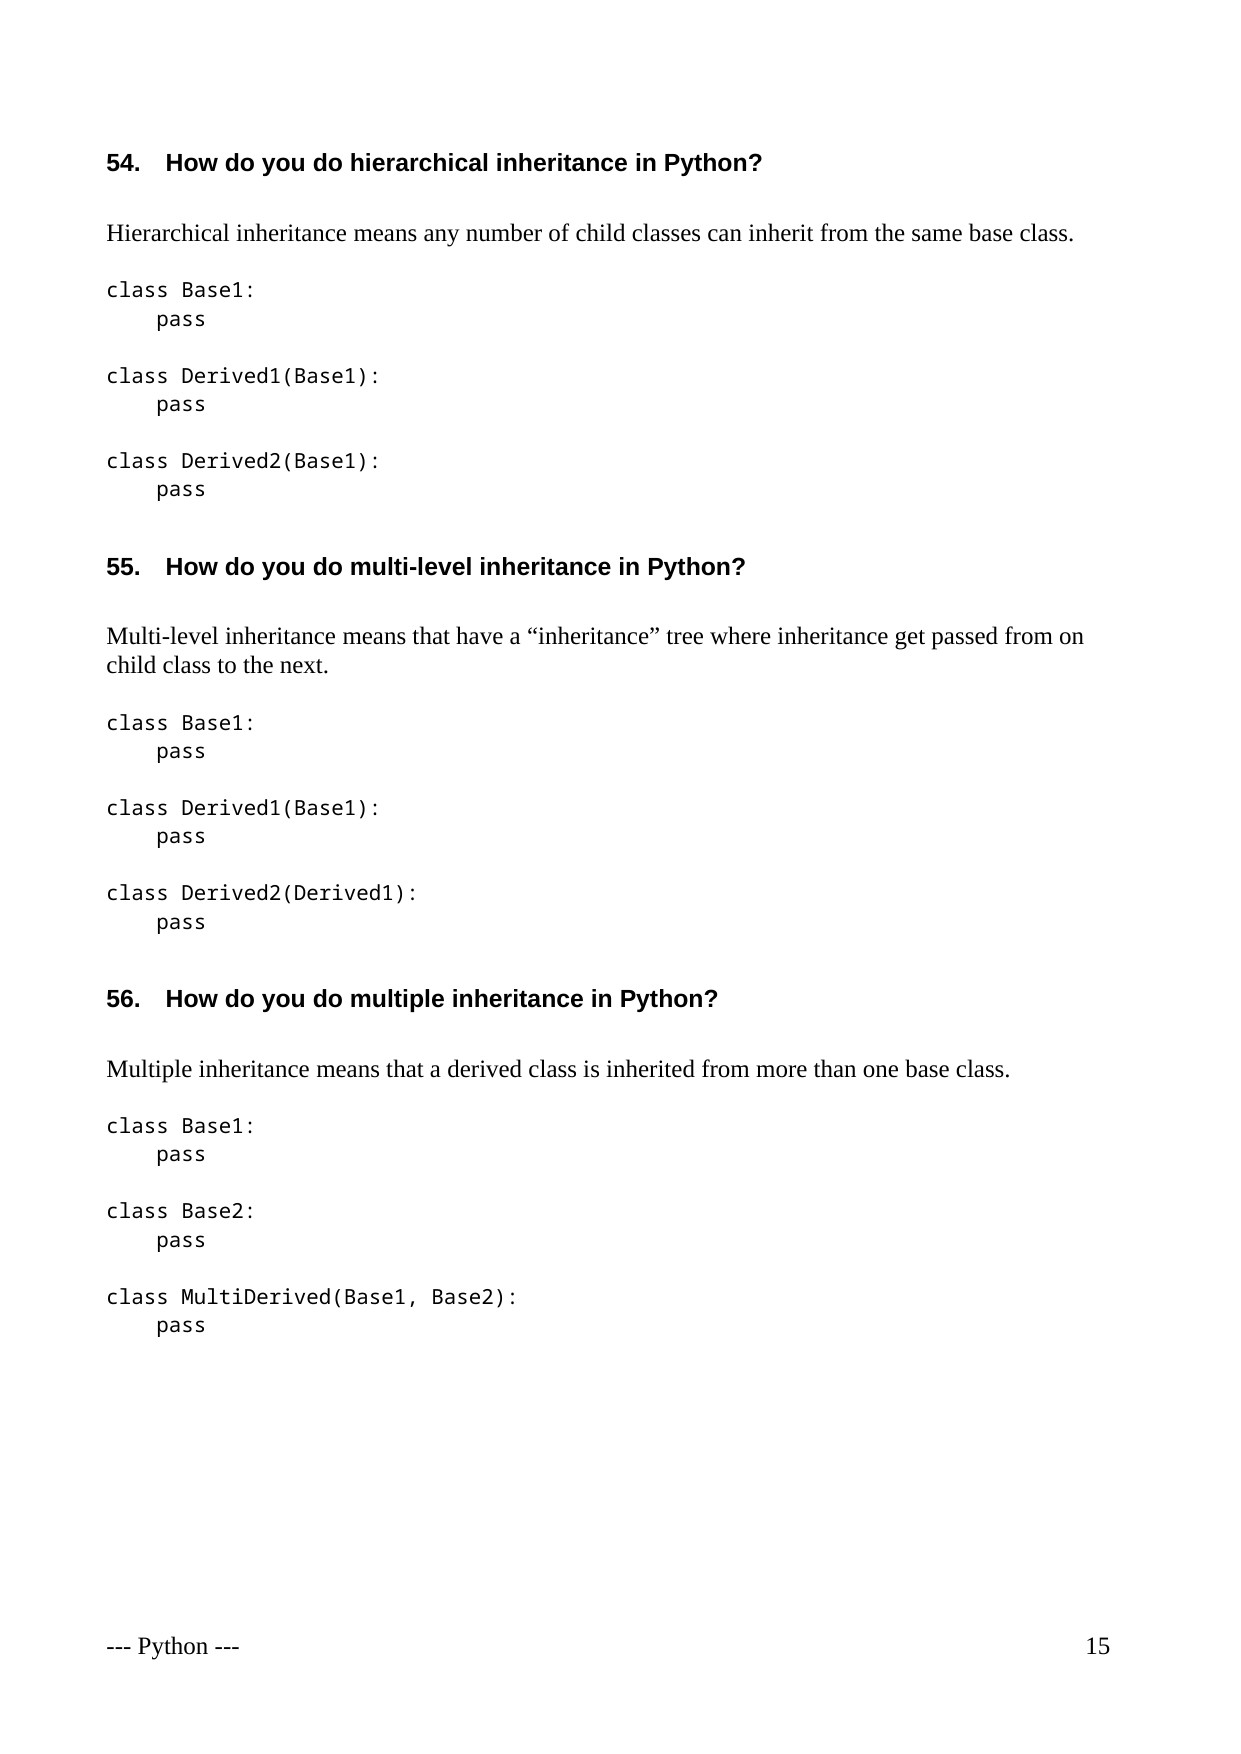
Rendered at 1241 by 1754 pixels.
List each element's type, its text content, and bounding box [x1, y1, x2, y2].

text class Derived2(Derived1): [106, 878, 1134, 907]
text class Base1: [106, 1111, 1134, 1139]
text Multi-level inheritance means that have a “inheritance” tree where inheritance get passed from on child class to the next. [106, 621, 1134, 679]
text class Derived1(Base1): [106, 793, 1134, 821]
text class Base1: [106, 276, 1134, 304]
text pass [106, 907, 1134, 935]
text pass [106, 389, 1134, 418]
text pass [106, 1139, 1134, 1168]
text class Derived1(Base1): [106, 361, 1134, 389]
subtitle How do you do multi-level inheritance in Python? [106, 552, 1134, 580]
text pass [106, 304, 1134, 332]
text pass [106, 821, 1134, 850]
text class Base1: [106, 708, 1134, 736]
text class Base2: [106, 1196, 1134, 1225]
text class MultiDerived(Base1, Base2): [106, 1282, 1134, 1310]
text Multiple inheritance means that a derived class is inherited from more than one base class. [106, 1054, 1134, 1082]
text Hierarchical inheritance means any number of child classes can inherit from the same base class. [106, 218, 1134, 247]
text pass [106, 474, 1134, 503]
subtitle How do you do multiple inheritance in Python? [106, 984, 1134, 1012]
text pass [106, 1310, 1134, 1339]
text pass [106, 736, 1134, 764]
text pass [106, 1225, 1134, 1253]
subtitle How do you do hierarchical inheritance in Python? [106, 148, 1134, 177]
text class Derived2(Base1): [106, 446, 1134, 474]
